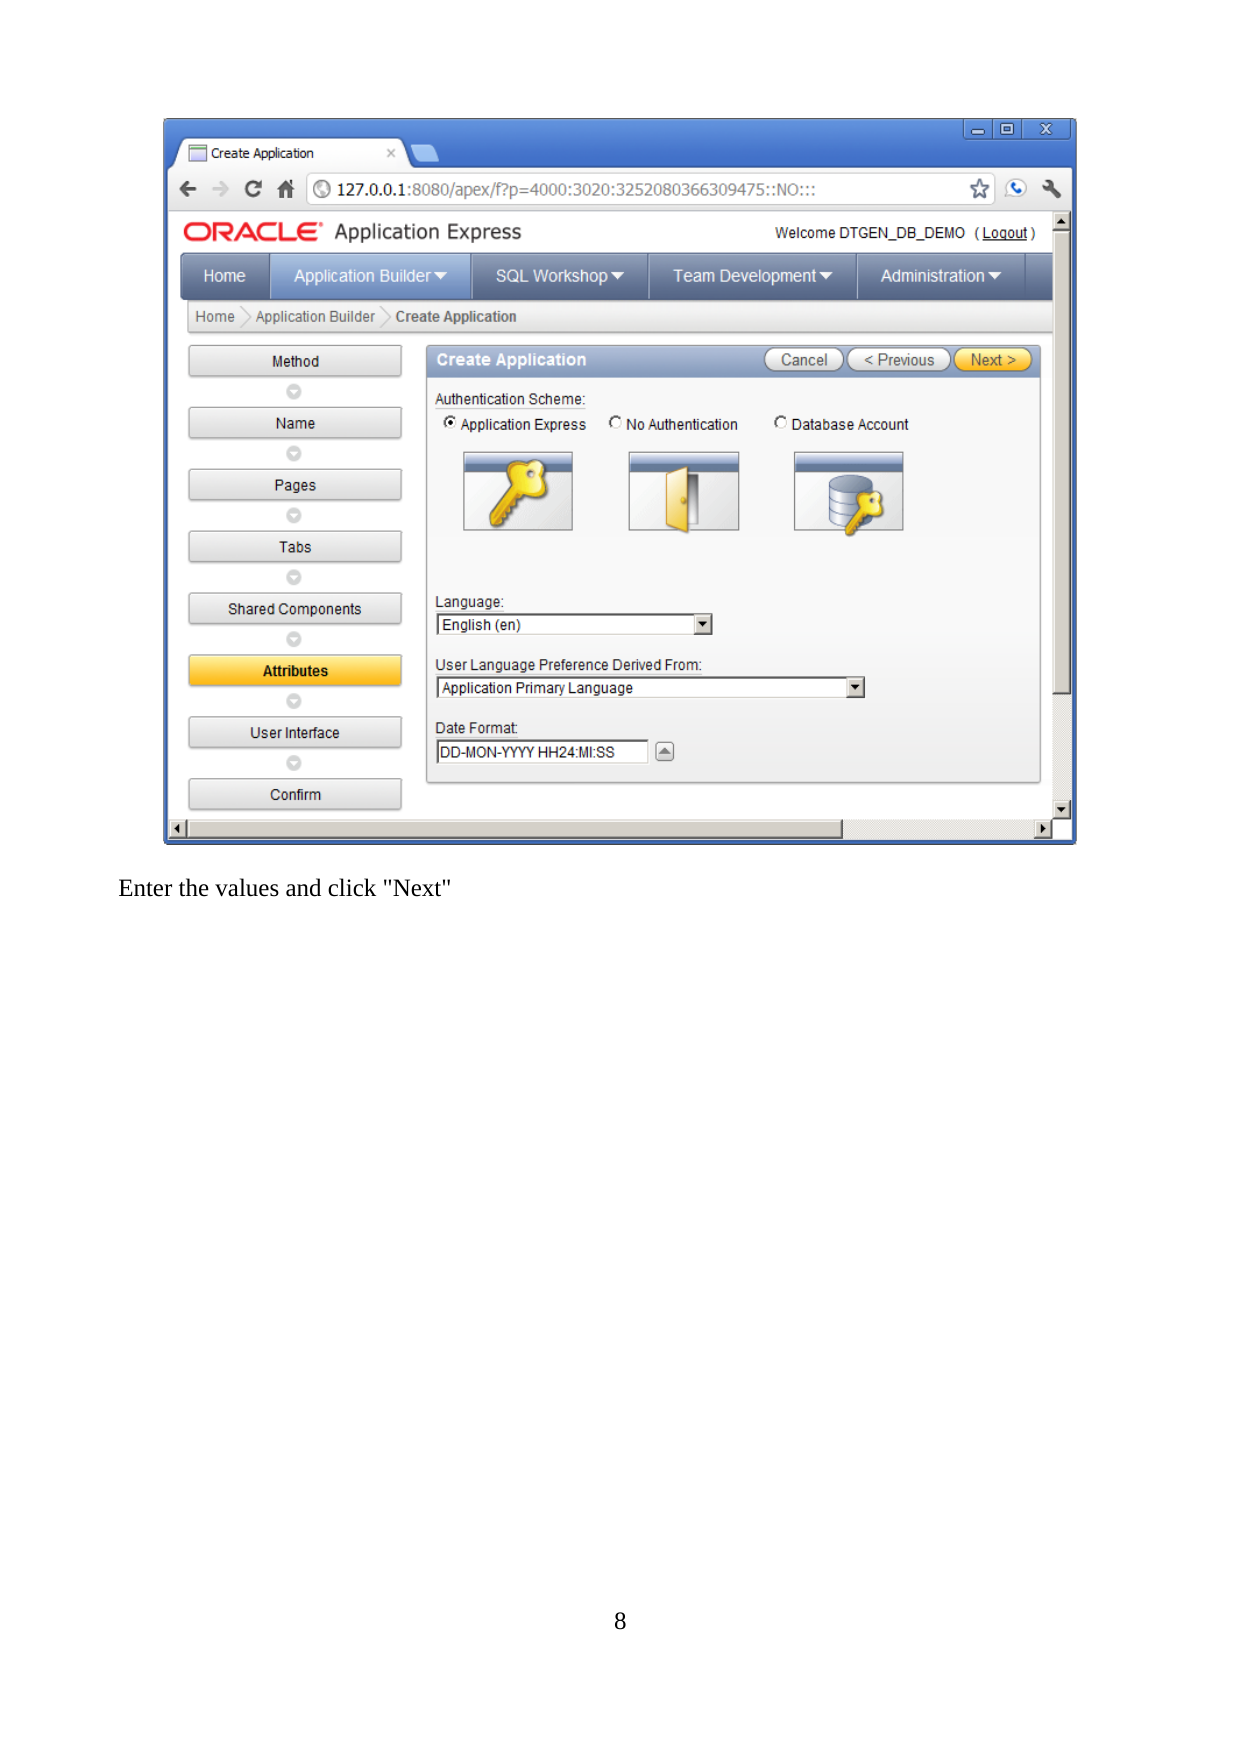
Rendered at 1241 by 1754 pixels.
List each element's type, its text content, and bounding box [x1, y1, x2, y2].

text Enter the values and click "Next" [118, 873, 1122, 902]
picture [163, 118, 1077, 845]
